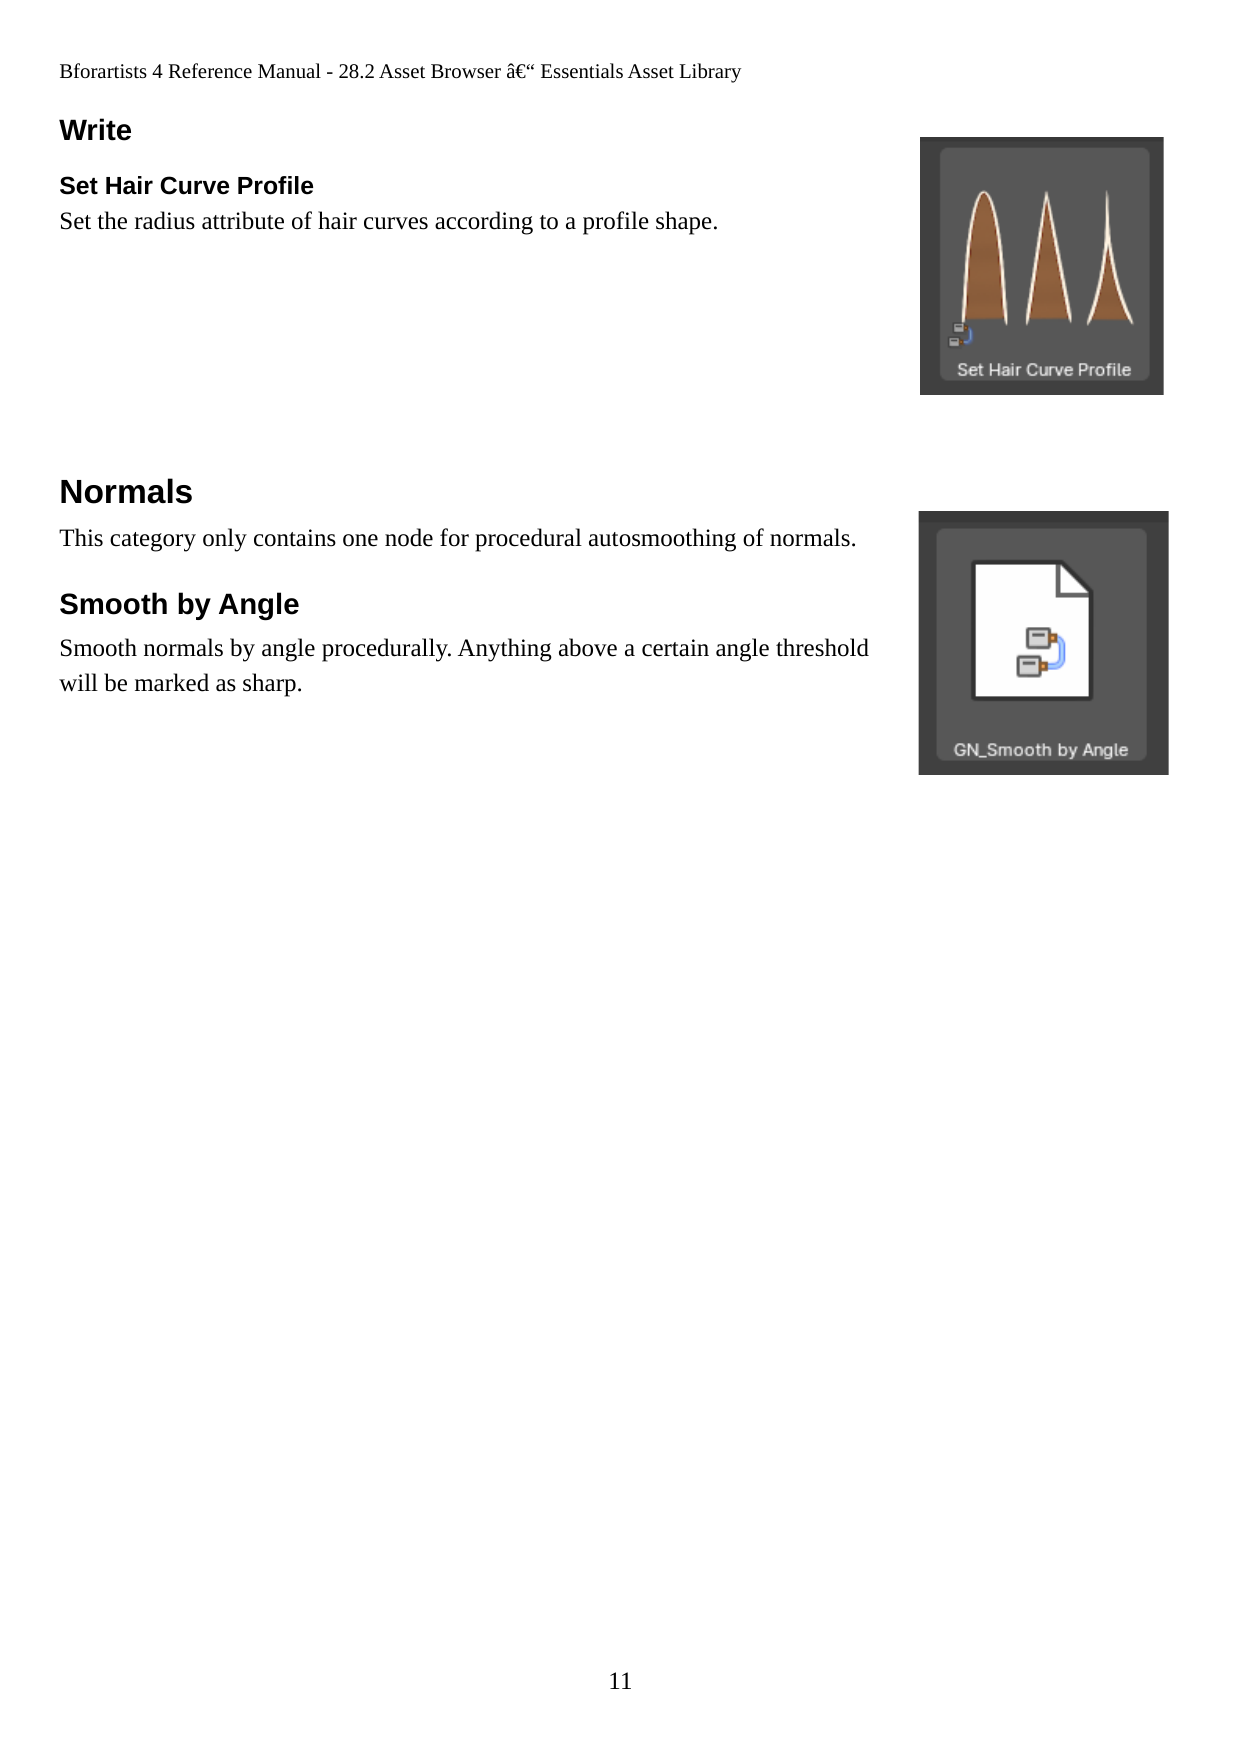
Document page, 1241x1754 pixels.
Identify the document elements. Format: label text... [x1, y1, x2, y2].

subtitle [1164, 171, 1181, 200]
text Smooth normals by angle procedurally. Anything above a certain angle threshold will be marked as sharp. [59, 633, 918, 697]
text This category only contains one node for procedural autosmoothing of normals. [59, 523, 918, 552]
picture [918, 511, 1169, 775]
picture [920, 137, 1164, 395]
subtitle Normals [59, 472, 1181, 511]
subtitle Set Hair Curve Profile [59, 171, 920, 200]
subtitle [1169, 587, 1181, 621]
text Set the radius attribute of hair curves according to a profile shape. [59, 206, 920, 235]
subtitle Write [59, 113, 1181, 146]
subtitle Smooth by Angle [59, 587, 918, 621]
